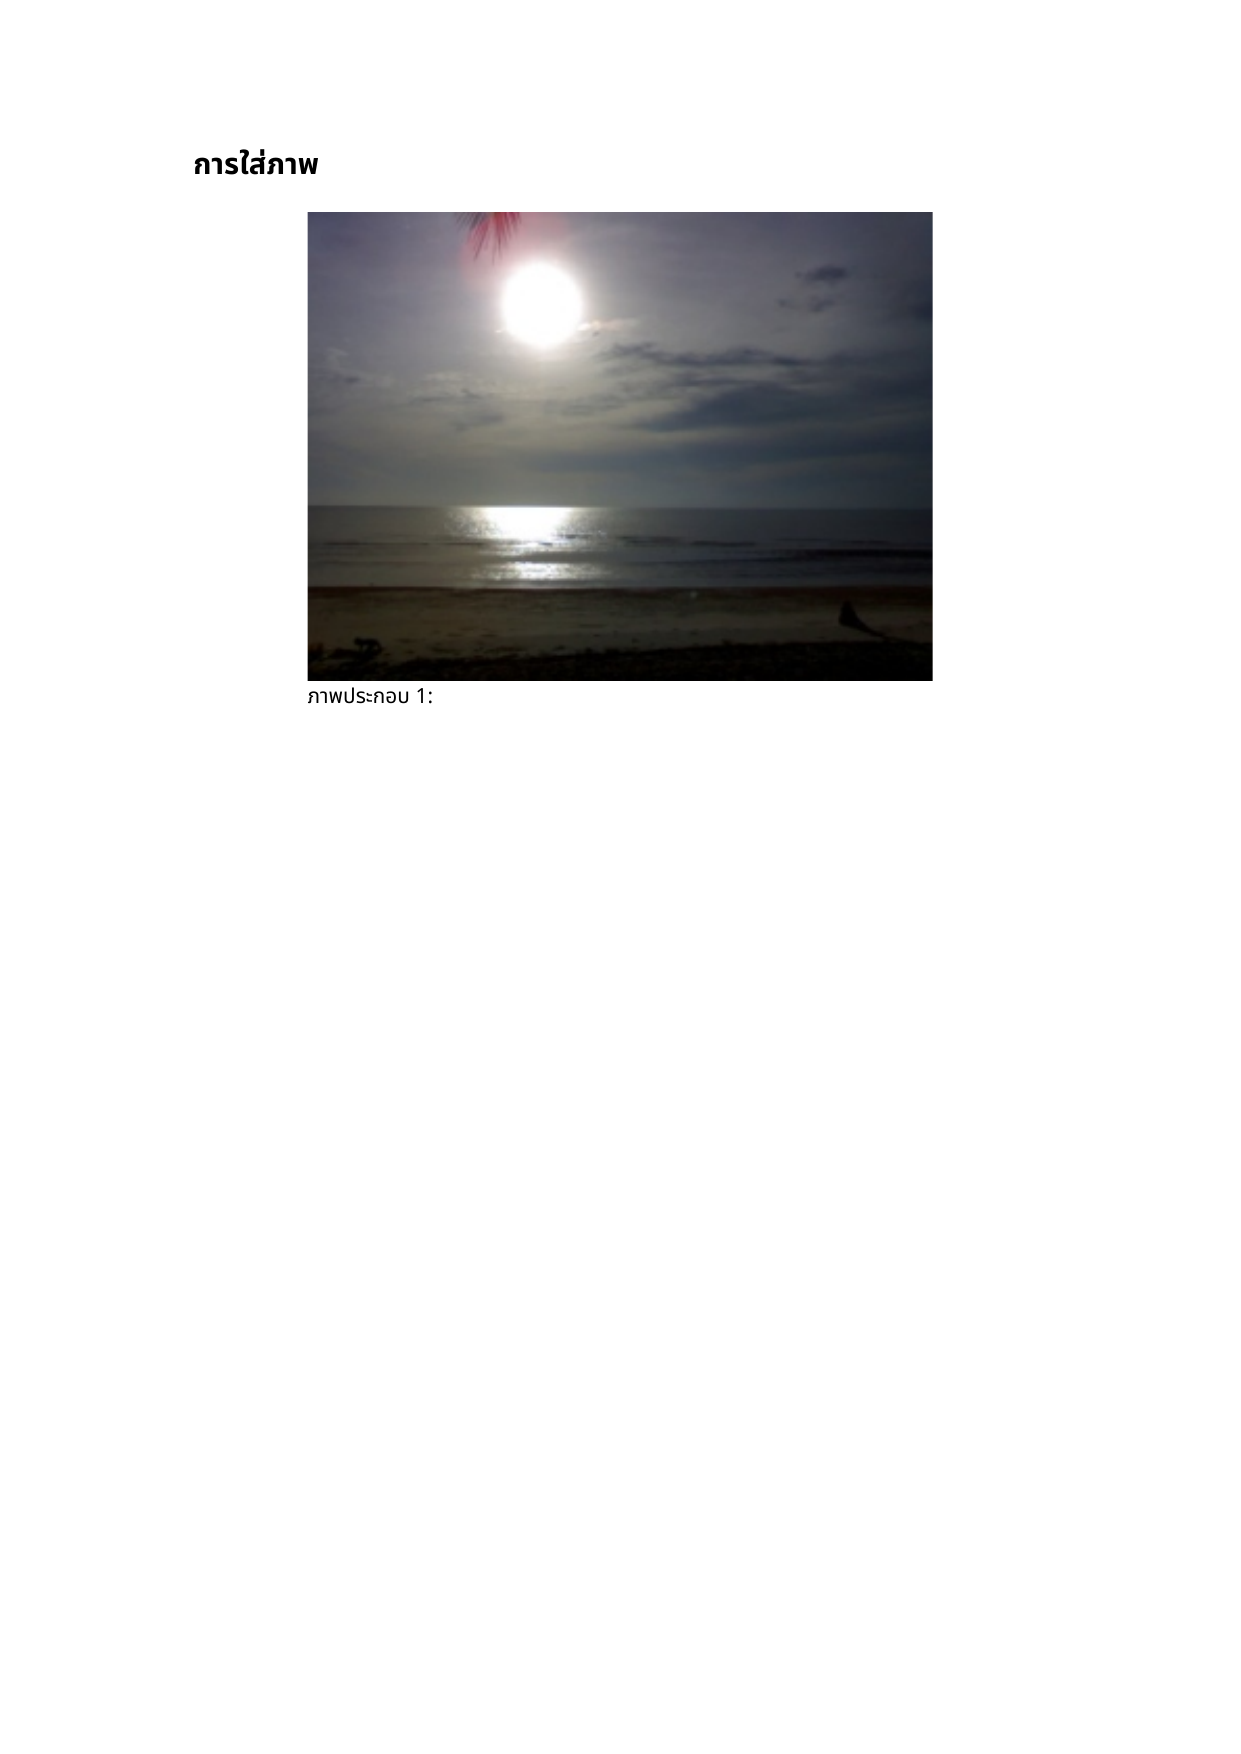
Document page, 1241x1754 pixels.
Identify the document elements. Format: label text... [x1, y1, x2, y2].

text ภาพประกอบ 1: [307, 681, 932, 713]
subtitle การใส่ภาพ [193, 143, 1122, 187]
picture [307, 212, 933, 681]
